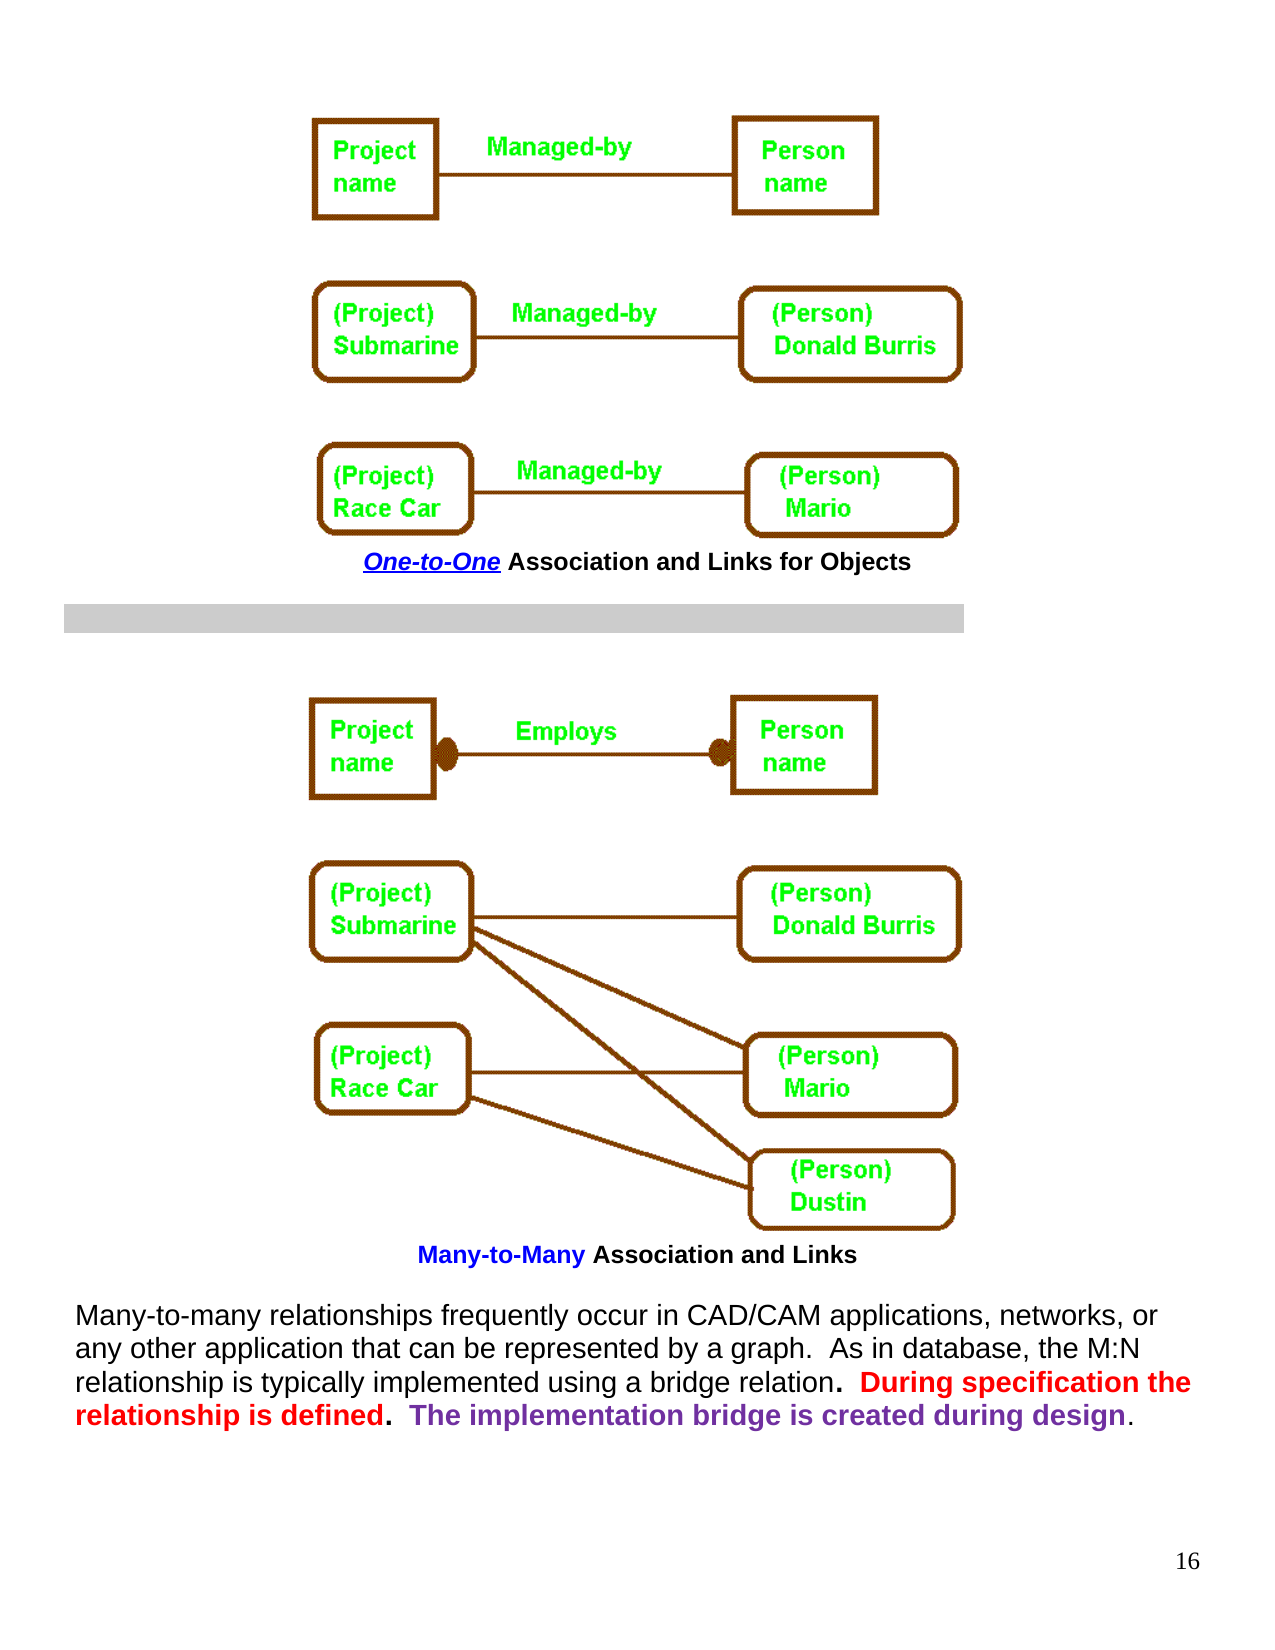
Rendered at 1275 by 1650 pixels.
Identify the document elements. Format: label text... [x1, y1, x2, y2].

text Many-to-many relationships frequently occur in CAD/CAM applications, networks, or any other application that can be represented by a graph. As in database, the M:N relationship is typically implemented using a bridge relation. During specification the relationship is defined. The implementation bridge is created during design. [75, 1298, 1200, 1432]
table_header [64, 604, 964, 633]
text Many-to-Many Association and Links [75, 1240, 1200, 1269]
text One-to-One Association and Links for Objects [75, 547, 1200, 575]
